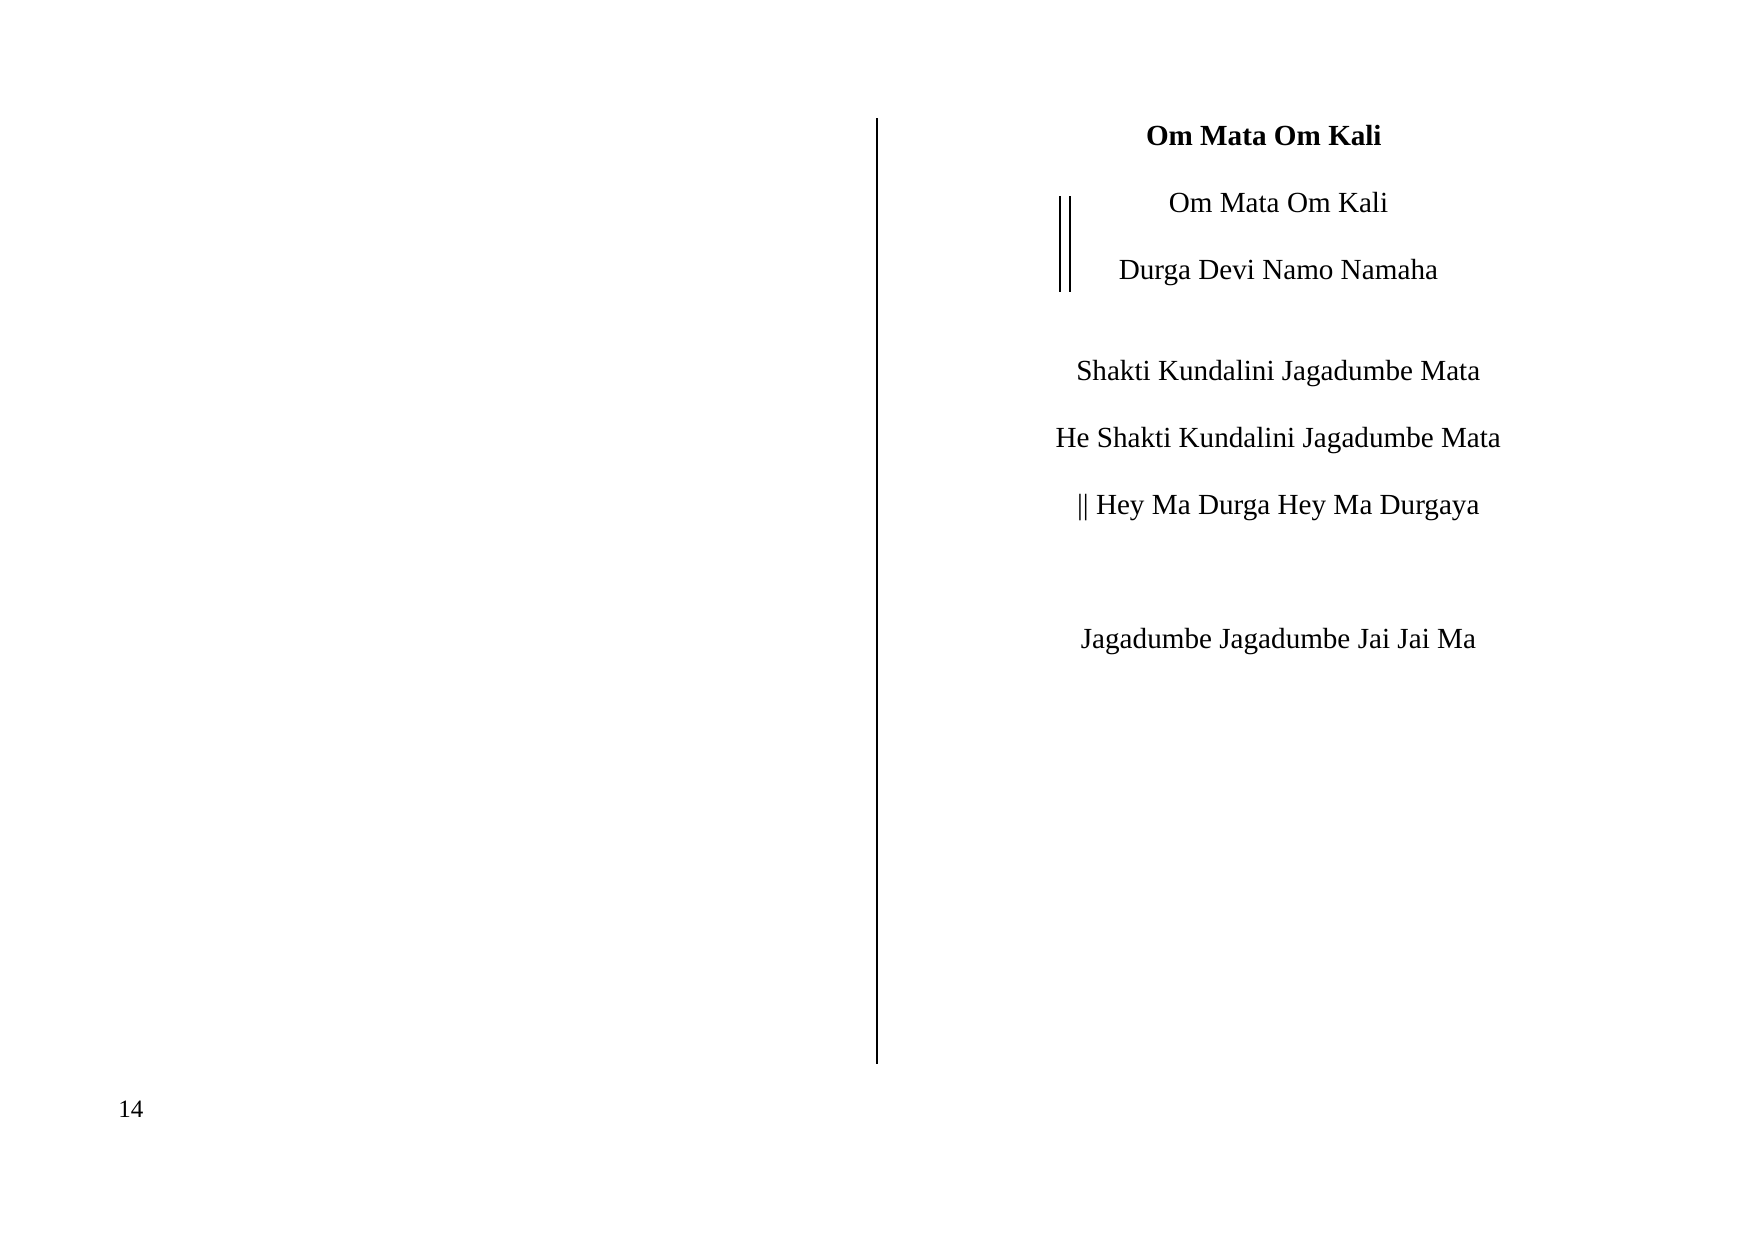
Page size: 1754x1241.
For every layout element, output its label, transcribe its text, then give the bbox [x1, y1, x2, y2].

text Shakti Kundalini Jagadumbe Mata [892, 353, 1635, 386]
text Durga Devi Namo Namaha [1071, 252, 1635, 286]
text Jagadumbe Jagadumbe Jai Jai Ma [892, 621, 1635, 655]
text Om Mata Om Kali [892, 185, 1635, 219]
text Om Mata Om Kali [892, 118, 1635, 152]
text || Hey Ma Durga Hey Ma Durgaya [892, 487, 1635, 521]
text [892, 252, 1059, 286]
text He Shakti Kundalini Jagadumbe Mata [892, 420, 1635, 453]
